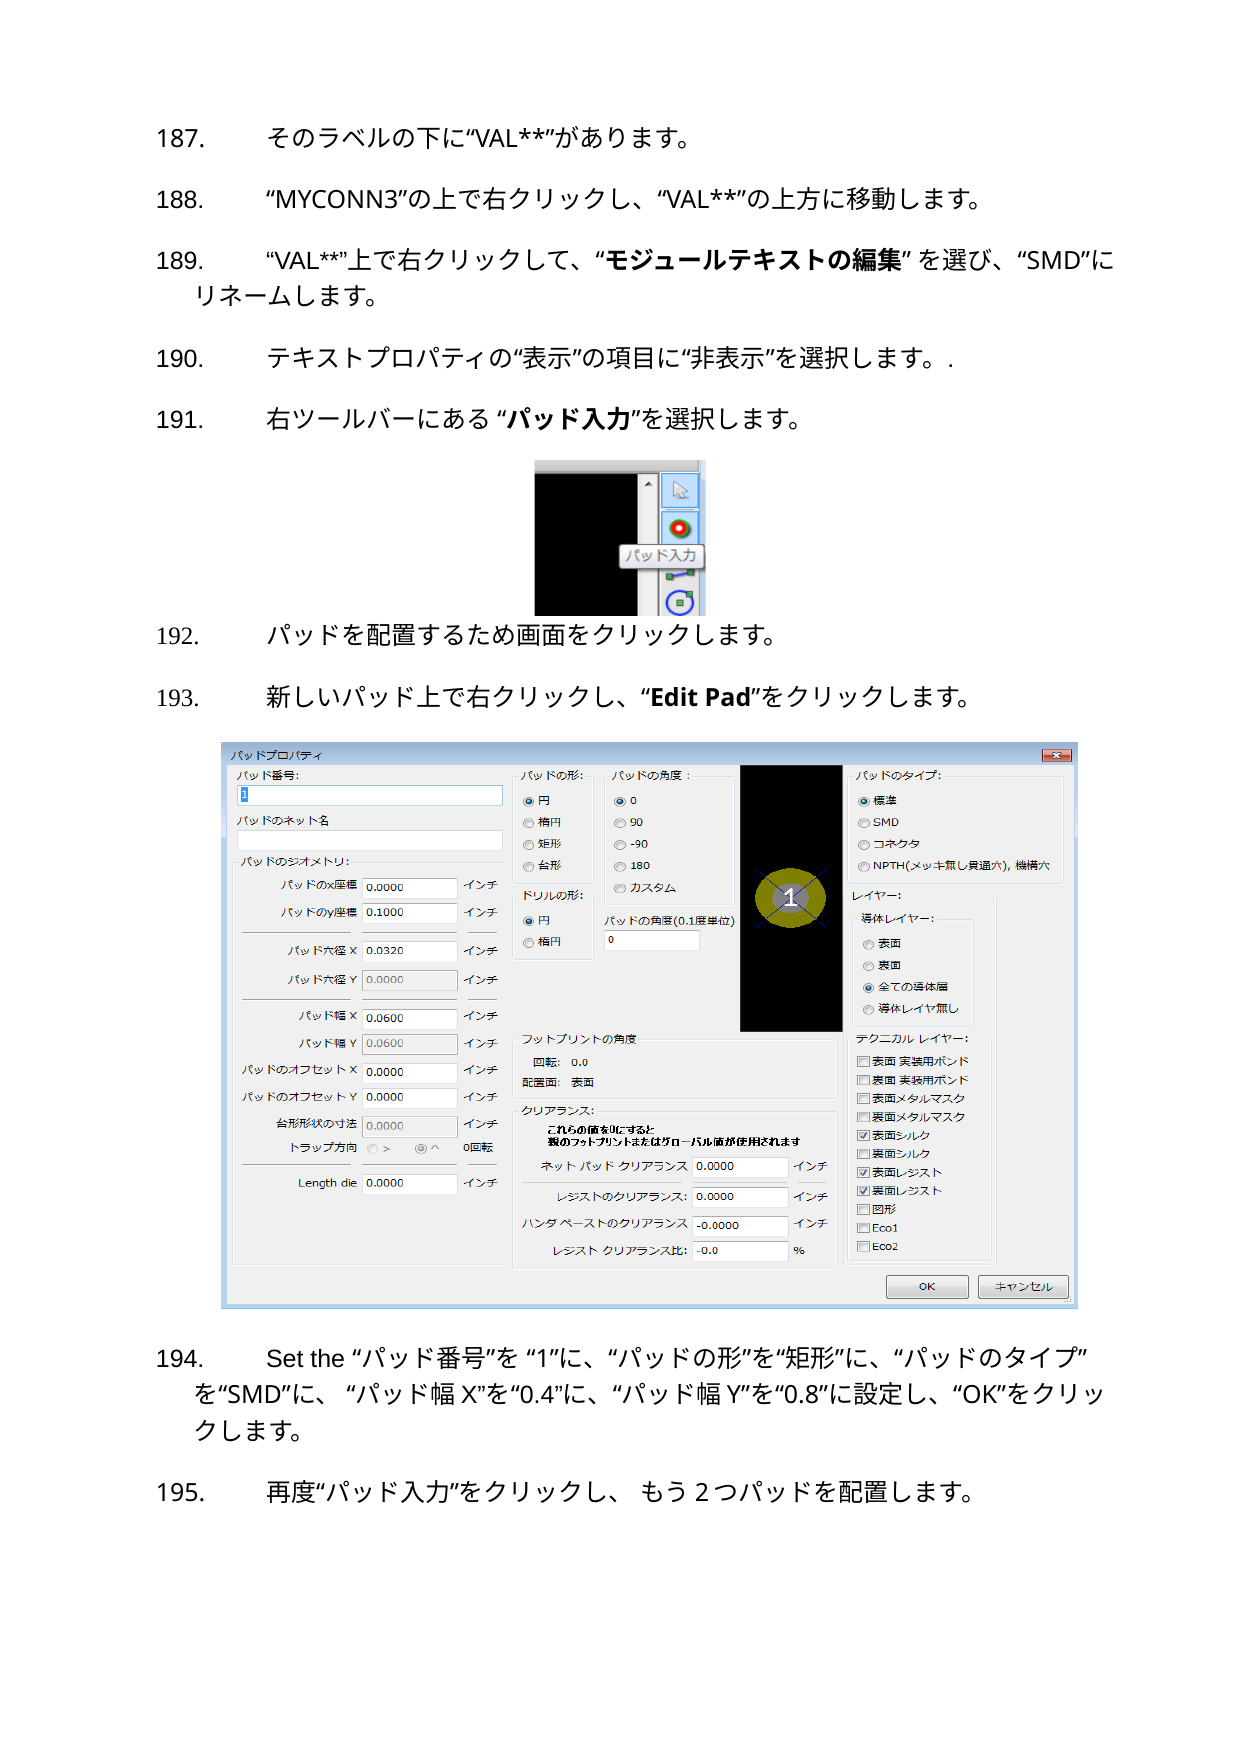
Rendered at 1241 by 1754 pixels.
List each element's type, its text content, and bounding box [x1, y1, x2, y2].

picture [534, 460, 706, 616]
list そのラベルの下に“VAL**”があります。 [156, 118, 1122, 154]
list Set the “パッド番号”を “1”に、“パッドの形”を“矩形”に、“パッドのタイプ”を“SMD”に、 “パッド幅X”を“0.4”に、“パッド幅Y”を“0.8”に設定し、“OK”をクリックします。 [156, 1338, 1122, 1447]
list “VAL**”上で右クリックして、“モジュールテキストの編集” を選び、“SMD”にリネームします。 [156, 241, 1122, 313]
list パッドを配置するため画面をクリックします。 [156, 461, 1122, 652]
list 再度“パッド入力”をクリックし、 もう2つパッドを配置します。 [156, 1472, 1122, 1508]
list テキストプロパティの“表示”の項目に“非表示”を選択します。. [156, 338, 1122, 374]
list 右ツールバーにある “パッド入力”を選択します。 [156, 399, 1122, 436]
list “MYCONN3”の上で右クリックし、“VAL**”の上方に移動します。 [156, 179, 1122, 216]
picture [221, 742, 1078, 1309]
list 新しいパッド上で右クリックし、“Edit Pad”をクリックします。 [156, 677, 1122, 1313]
